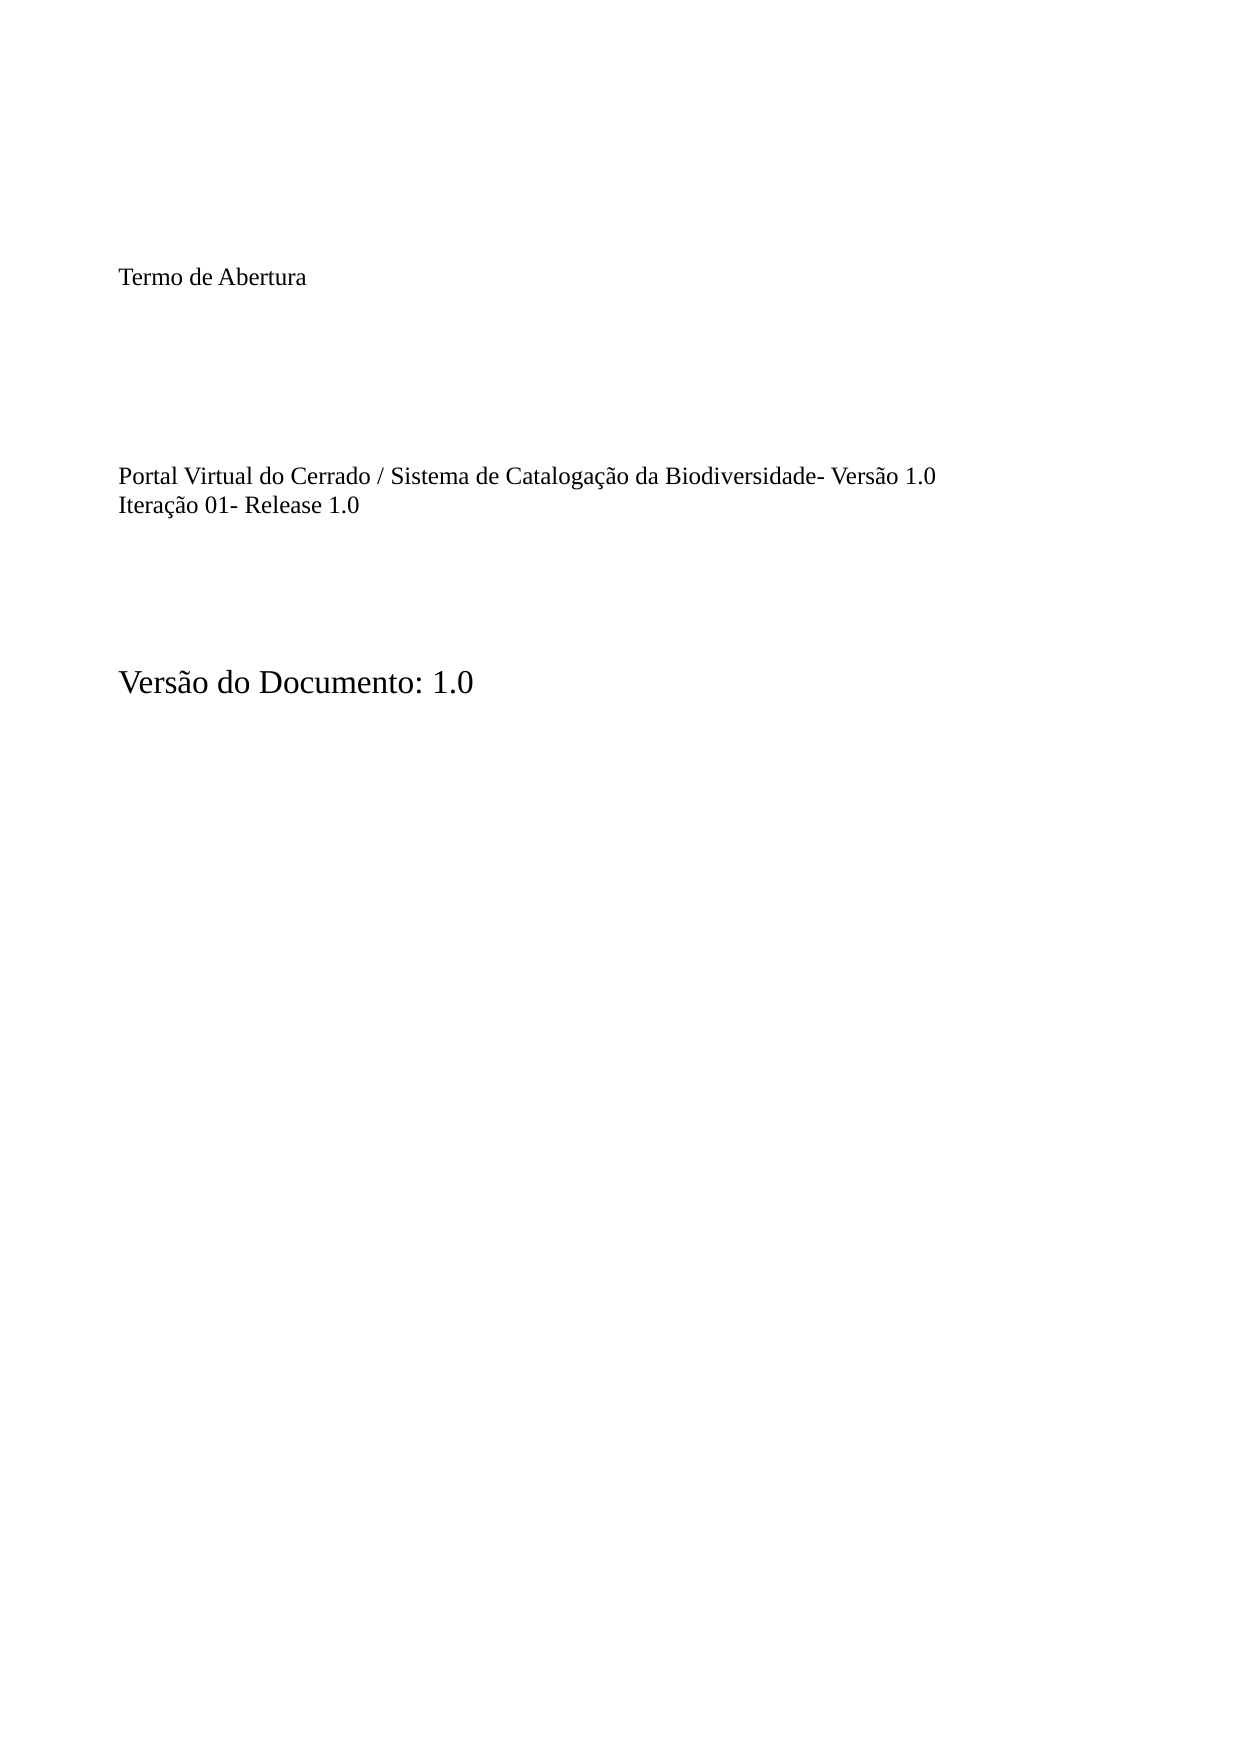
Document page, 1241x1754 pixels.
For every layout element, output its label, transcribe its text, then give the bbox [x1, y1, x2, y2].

text Portal Virtual do Cerrado / Sistema de Catalogação da Biodiversidade- Versão 1.0 [118, 461, 1122, 490]
text Iteração 01- Release 1.0 [118, 490, 1122, 519]
text Termo de Abertura [118, 262, 1122, 291]
text Versão do Documento: 1.0 [118, 662, 1122, 701]
